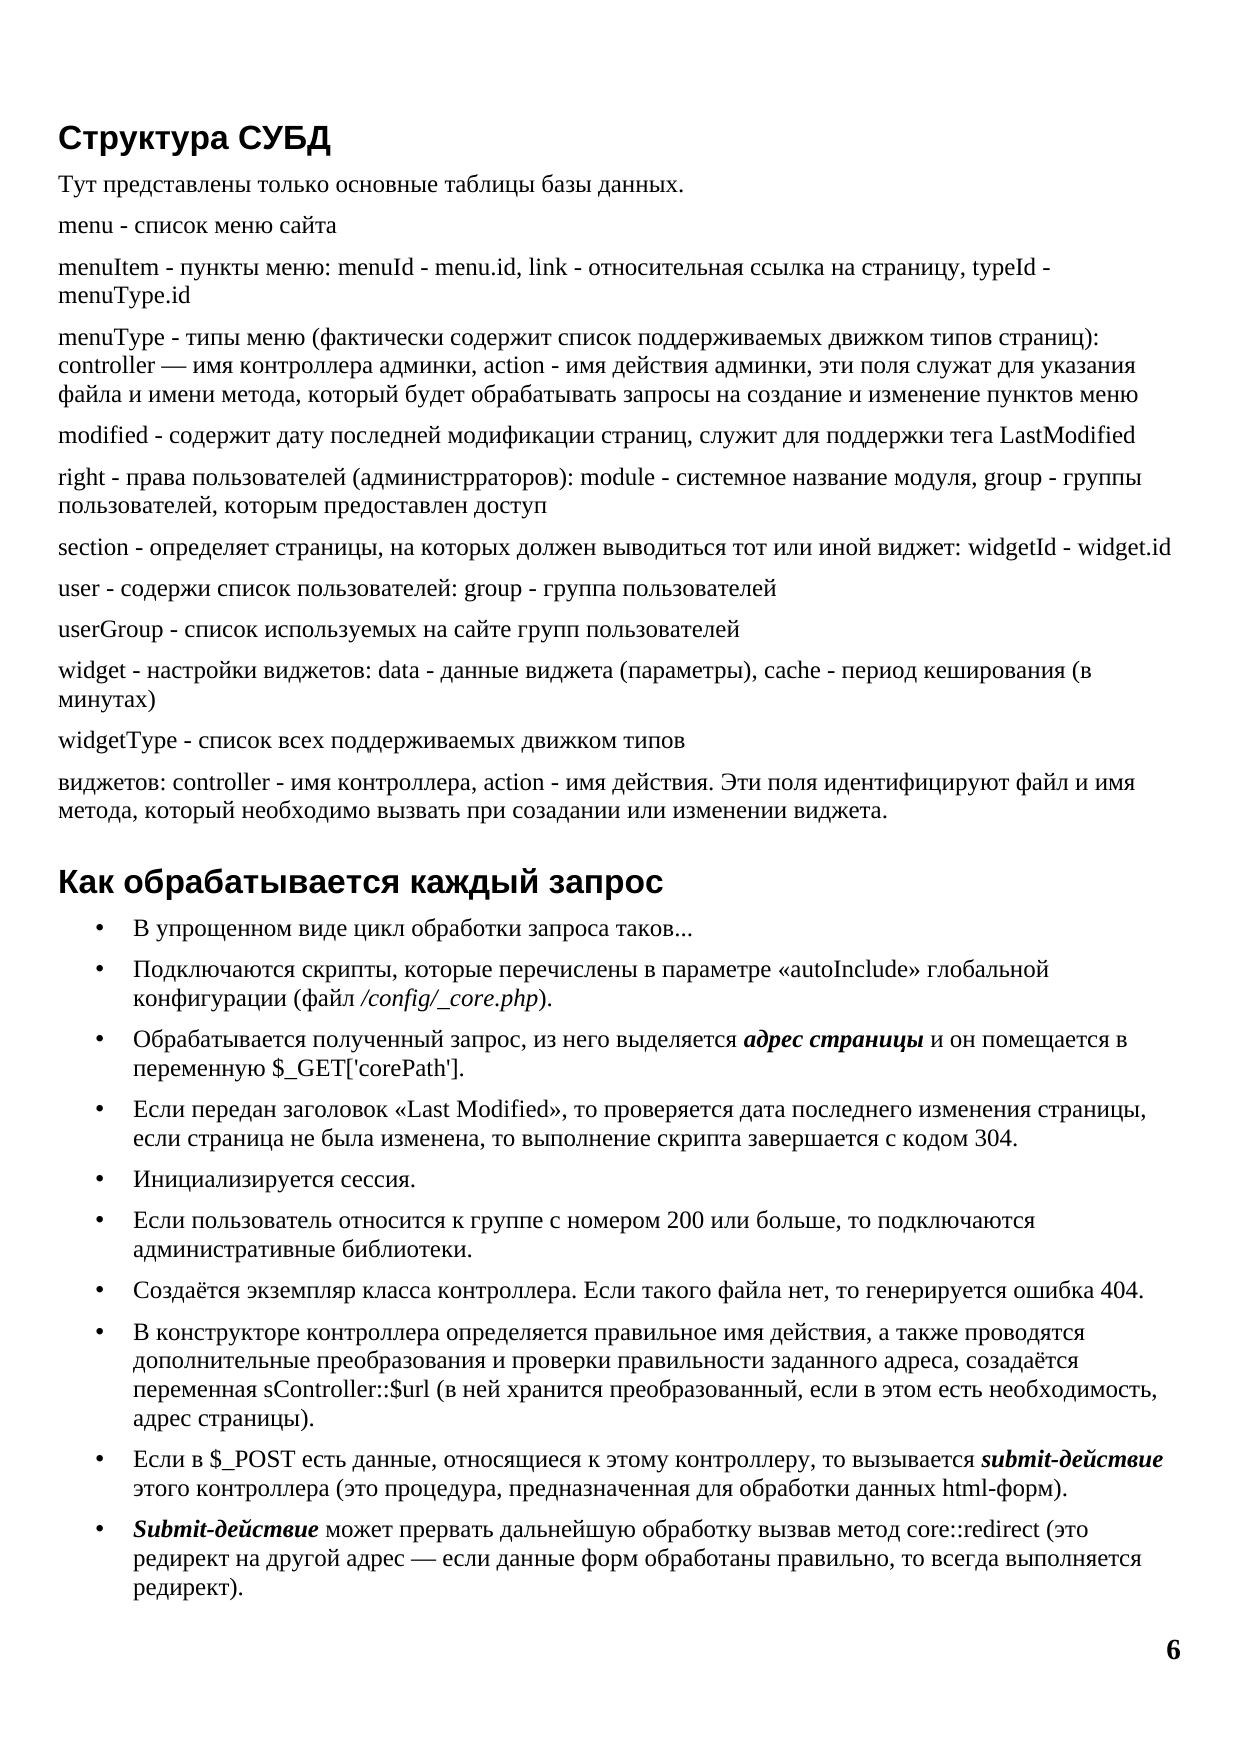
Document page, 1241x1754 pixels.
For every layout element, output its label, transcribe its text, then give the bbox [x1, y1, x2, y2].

text right - права пользователей (администрраторов): module - системное название модуля, group - группы пользователей, которым предоставлен доступ [58, 462, 1181, 519]
text userGroup - список используемых на сайте групп пользователей [58, 614, 1181, 643]
list Если передан заголовок «Last Modified», то проверяется дата последнего изменения страницы, если страница не была изменена, то выполнение скрипта завершается с кодом 304. [95, 1094, 1181, 1152]
subtitle Как обрабатывается каждый запрос [58, 862, 1181, 900]
text menu - список меню сайта [58, 211, 1181, 239]
text menuItem - пункты меню: menuId - menu.id, link - относительная ссылка на страницу, typeId - menuType.id [58, 252, 1181, 309]
list В конструкторе контроллера определяется правильное имя действия, а также проводятся дополнительные преобразования и проверки правильности заданного адреса, созадаётся переменная sController::$url (в ней хранится преобразованный, если в этом есть необходимость, адрес страницы). [95, 1317, 1181, 1432]
list Если пользователь относится к группе с номером 200 или больше, то подключаются административные библиотеки. [95, 1205, 1181, 1263]
list Инициализируется сессия. [95, 1164, 1181, 1193]
list Submit-действие может прервать дальнейшую обработку вызвав метод core::redirect (это редирект на другой адрес — если данные форм обработаны правильно, то всегда выполняется редирект). [95, 1514, 1181, 1600]
text widget - настройки виджетов: data - данные виджета (параметры), cache - период кеширования (в минутах) [58, 656, 1181, 713]
text user - содержи список пользователей: group - группа пользователей [58, 573, 1181, 602]
list Обрабатывается полученный запрос, из него выделяется адрес страницы и он помещается в переменную $_GET['corePath']. [95, 1024, 1181, 1082]
list Если в $_POST есть данные, относящиеся к этому контроллеру, то вызывается submit-действие этого контроллера (это процедура, предназначенная для обработки данных html-форм). [95, 1444, 1181, 1502]
list В упрощенном виде цикл обработки запроса таков... [95, 913, 1181, 942]
text виджетов: controller - имя контроллера, action - имя действия. Эти поля идентифицируют файл и имя метода, который необходимо вызвать при созадании или изменении виджета. [58, 767, 1181, 824]
list Создаётся экземпляр класса контроллера. Если такого файла нет, то генерируется ошибка 404. [95, 1275, 1181, 1304]
text menuType - типы меню (фактически содержит список поддерживаемых движком типов страниц): controller — имя контроллера админки, action - имя действия админки, эти поля служат для указания файла и имени метода, который будет обрабатывать запросы на создание и изменение пунктов меню [58, 322, 1181, 408]
text Тут представлены только основные таблицы базы данных. [58, 169, 1181, 198]
text section - определяет страницы, на которых должен выводиться тот или иной виджет: widgetId - widget.id [58, 532, 1181, 561]
list Подключаются скрипты, которые перечислены в параметре «autoInclude» глобальной конфигурации (файл /config/_core.php). [95, 954, 1181, 1012]
subtitle Структура СУБД [58, 118, 1181, 157]
text widgetType - список всех поддерживаемых движком типов [58, 726, 1181, 754]
text modified - содержит дату последней модификации страниц, служит для поддержки тега LastModified [58, 421, 1181, 449]
